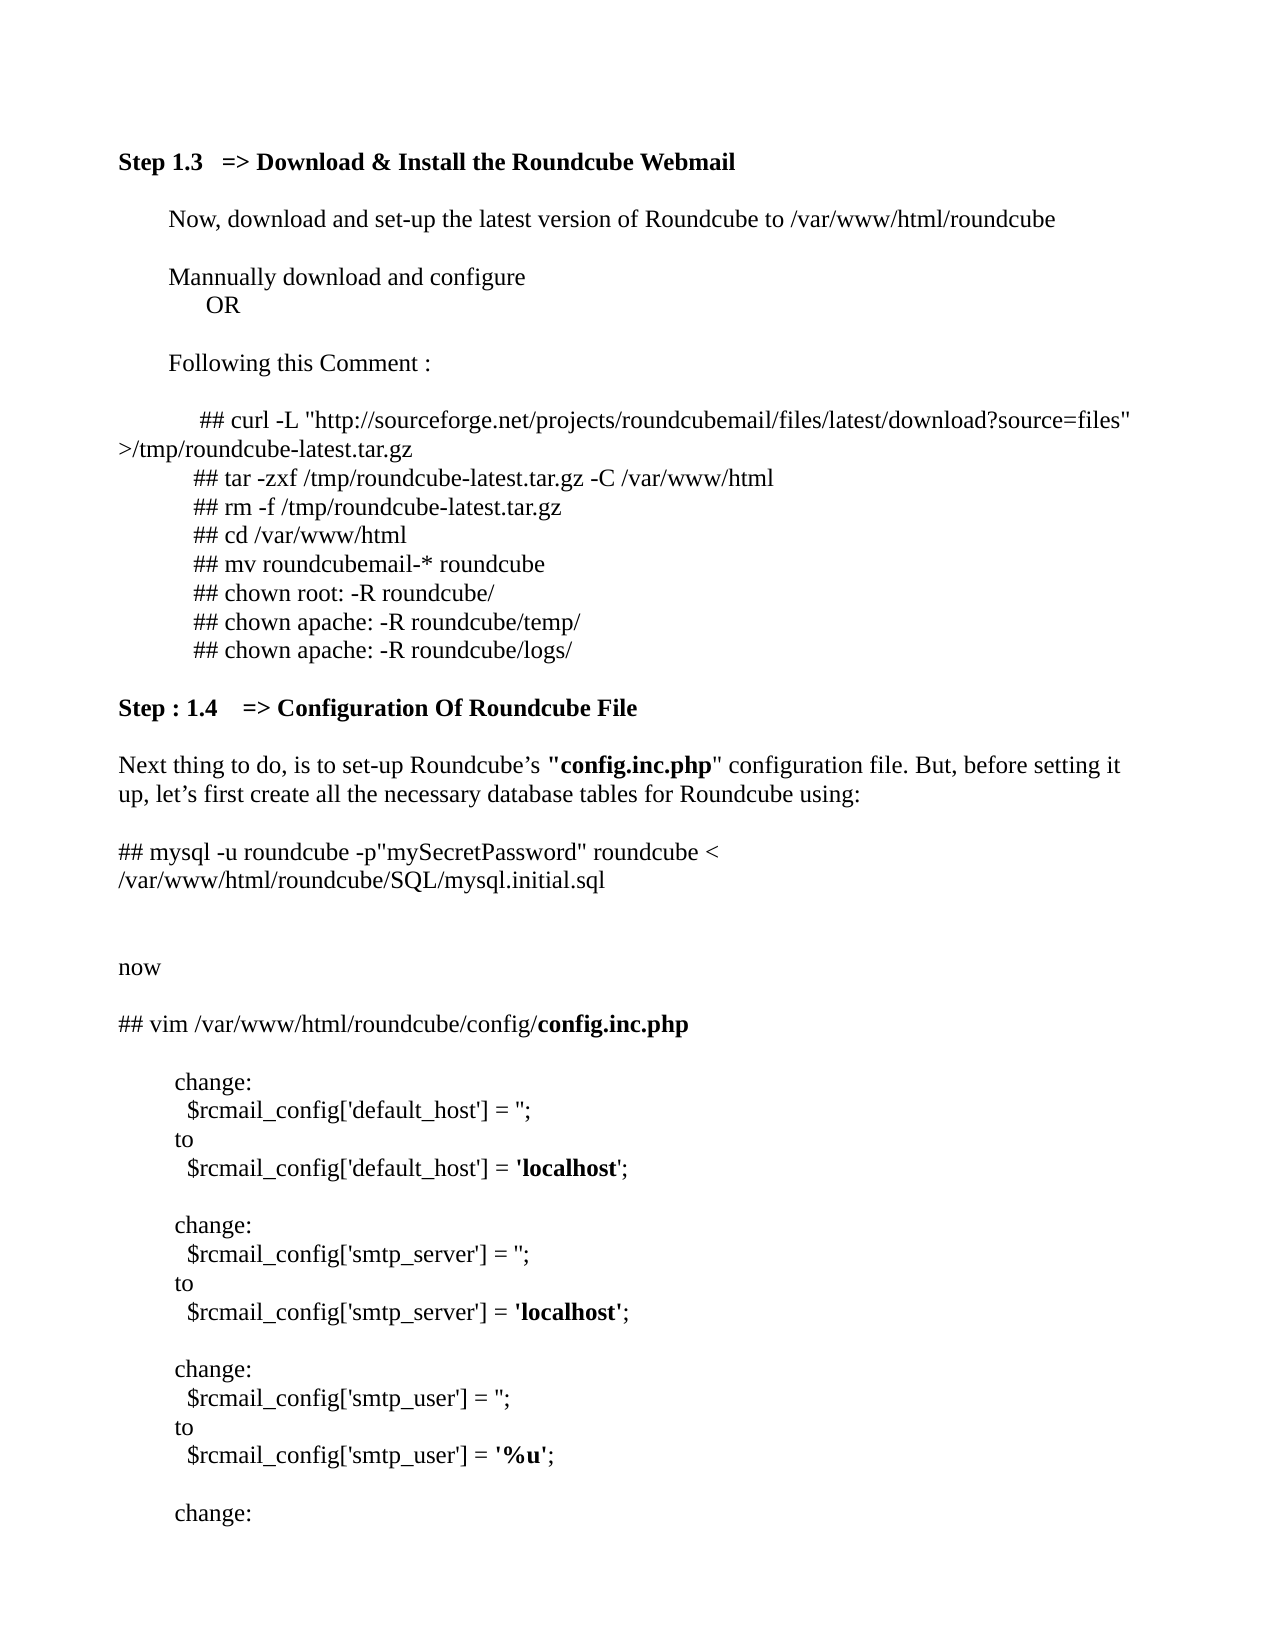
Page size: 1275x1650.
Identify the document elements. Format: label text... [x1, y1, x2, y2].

text ## tar -zxf /tmp/roundcube-latest.tar.gz -C /var/www/html [118, 463, 1157, 492]
text Mannually download and configure [118, 262, 1157, 291]
text to [118, 1412, 1157, 1441]
text now [118, 952, 1157, 981]
text ## mv roundcubemail-* roundcube [118, 549, 1157, 578]
text $rcmail_config['default_host'] = 'localhost'; [118, 1153, 1157, 1182]
text to [118, 1268, 1157, 1297]
text $rcmail_config['smtp_user'] = ''; [118, 1383, 1157, 1412]
text Following this Comment : [118, 348, 1157, 377]
text ## chown root: -R roundcube/ [118, 578, 1157, 607]
text ## cd /var/www/html [118, 521, 1157, 549]
text $rcmail_config['smtp_server'] = 'localhost'; [118, 1297, 1157, 1326]
text $rcmail_config['smtp_server'] = ''; [118, 1239, 1157, 1268]
text ## chown apache: -R roundcube/logs/ [118, 636, 1157, 664]
text Step 1.3 => Download & Install the Roundcube Webmail [118, 147, 1157, 176]
text ## chown apache: -R roundcube/temp/ [118, 607, 1157, 636]
text Now, download and set-up the latest version of Roundcube to /var/www/html/roundcube [118, 204, 1157, 233]
text OR [118, 291, 1157, 319]
text $rcmail_config['smtp_user'] = '%u'; [118, 1441, 1157, 1469]
text $rcmail_config['default_host'] = ''; [118, 1096, 1157, 1124]
text Step : 1.4 => Configuration Of Roundcube File [118, 693, 1157, 722]
text change: [118, 1498, 1157, 1527]
text change: [118, 1354, 1157, 1383]
text Next thing to do, is to set-up Roundcube’s "config.inc.php" configuration file. But, before setting it up, let’s first create all the necessary database tables for Roundcube using: [118, 751, 1157, 808]
text ## vim /var/www/html/roundcube/config/config.inc.php [118, 1009, 1157, 1038]
text change: [118, 1211, 1157, 1239]
text ## rm -f /tmp/roundcube-latest.tar.gz [118, 492, 1157, 521]
text ## curl -L "http://sourceforge.net/projects/roundcubemail/files/latest/download?source=files" >/tmp/roundcube-latest.tar.gz [118, 406, 1157, 463]
text to [118, 1124, 1157, 1153]
text change: [118, 1067, 1157, 1096]
text ## mysql -u roundcube -p"mySecretPassword" roundcube < /var/www/html/roundcube/SQL/mysql.initial.sql [118, 837, 1157, 894]
